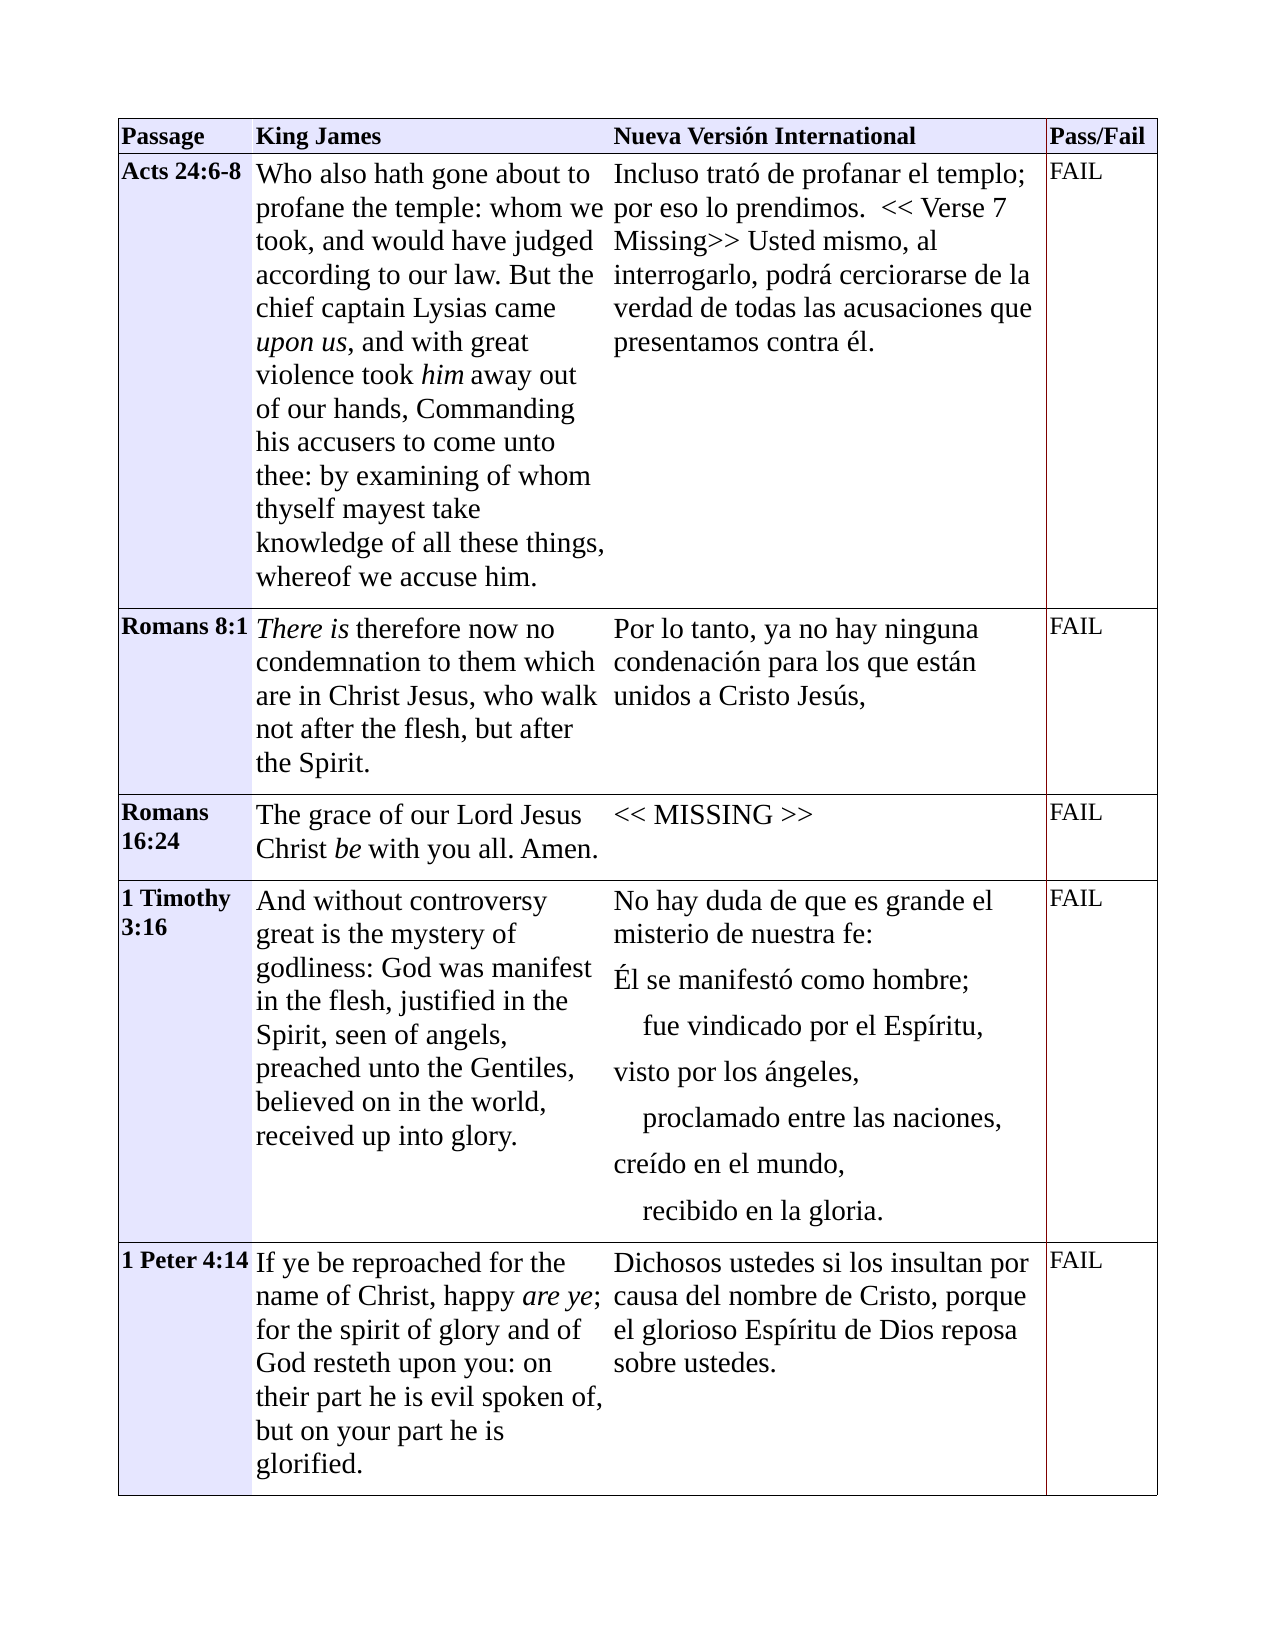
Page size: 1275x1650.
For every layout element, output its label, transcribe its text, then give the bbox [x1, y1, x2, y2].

table_cell FAIL [1047, 609, 1157, 794]
table_cell Incluso trató de profanar el templo; por eso lo prendimos. << Verse 7 Missing>> Usted mismo, al interrogarlo, podrá cerciorarse de la verdad de todas las acusaciones que presentamos contra él. [610, 154, 1046, 608]
table_cell Acts 24:6-8 [119, 154, 252, 608]
table_cell Who also hath gone about to profane the temple: whom we took, and would have judged according to our law. But the chief captain Lysias came upon us, and with great violence took him away out of our hands, Commanding his accusers to come unto thee: by examining of whom thyself mayest take knowledge of all these things, whereof we accuse him. [253, 154, 610, 608]
table_header Passage [119, 119, 252, 153]
table_cell If ye be reproached for the name of Christ, happy are ye; for the spirit of glory and of God resteth upon you: on their part he is evil spoken of, but on your part he is glorified. [253, 1243, 610, 1495]
table_header King James [253, 119, 610, 153]
table_cell No hay duda de que es grande el misterio de nuestra fe: Él se manifestó como hombre; fue vindicado por el Espíritu, visto por los ángeles, proclamado entre las naciones, creído en el mundo, recibido en la gloria. [610, 881, 1046, 1242]
table_cell Dichosos ustedes si los insultan por causa del nombre de Cristo, porque el glorioso Espíritu de Dios reposa sobre ustedes. [610, 1243, 1046, 1495]
table_header Nueva Versión International [610, 119, 1046, 153]
table_cell 1 Peter 4:14 [119, 1243, 252, 1495]
table_cell The grace of our Lord Jesus Christ be with you all. Amen. [253, 795, 610, 880]
table_cell Por lo tanto, ya no hay ninguna condenación para los que están unidos a Cristo Jesús, [610, 609, 1046, 794]
table_cell << MISSING >> [610, 795, 1046, 880]
table_header Pass/Fail [1047, 119, 1157, 153]
table_cell 1 Timothy 3:16 [119, 881, 252, 1242]
table_cell FAIL [1047, 1243, 1157, 1495]
table_cell There is therefore now no condemnation to them which are in Christ Jesus, who walk not after the flesh, but after the Spirit. [253, 609, 610, 794]
table_cell Romans 8:1 [119, 609, 252, 794]
table_cell FAIL [1047, 154, 1157, 608]
table_cell FAIL [1047, 881, 1157, 1242]
table_cell Romans 16:24 [119, 795, 252, 880]
table_cell And without controversy great is the mystery of godliness: God was manifest in the flesh, justified in the Spirit, seen of angels, preached unto the Gentiles, believed on in the world, received up into glory. [253, 881, 610, 1242]
table_cell FAIL [1047, 795, 1157, 880]
